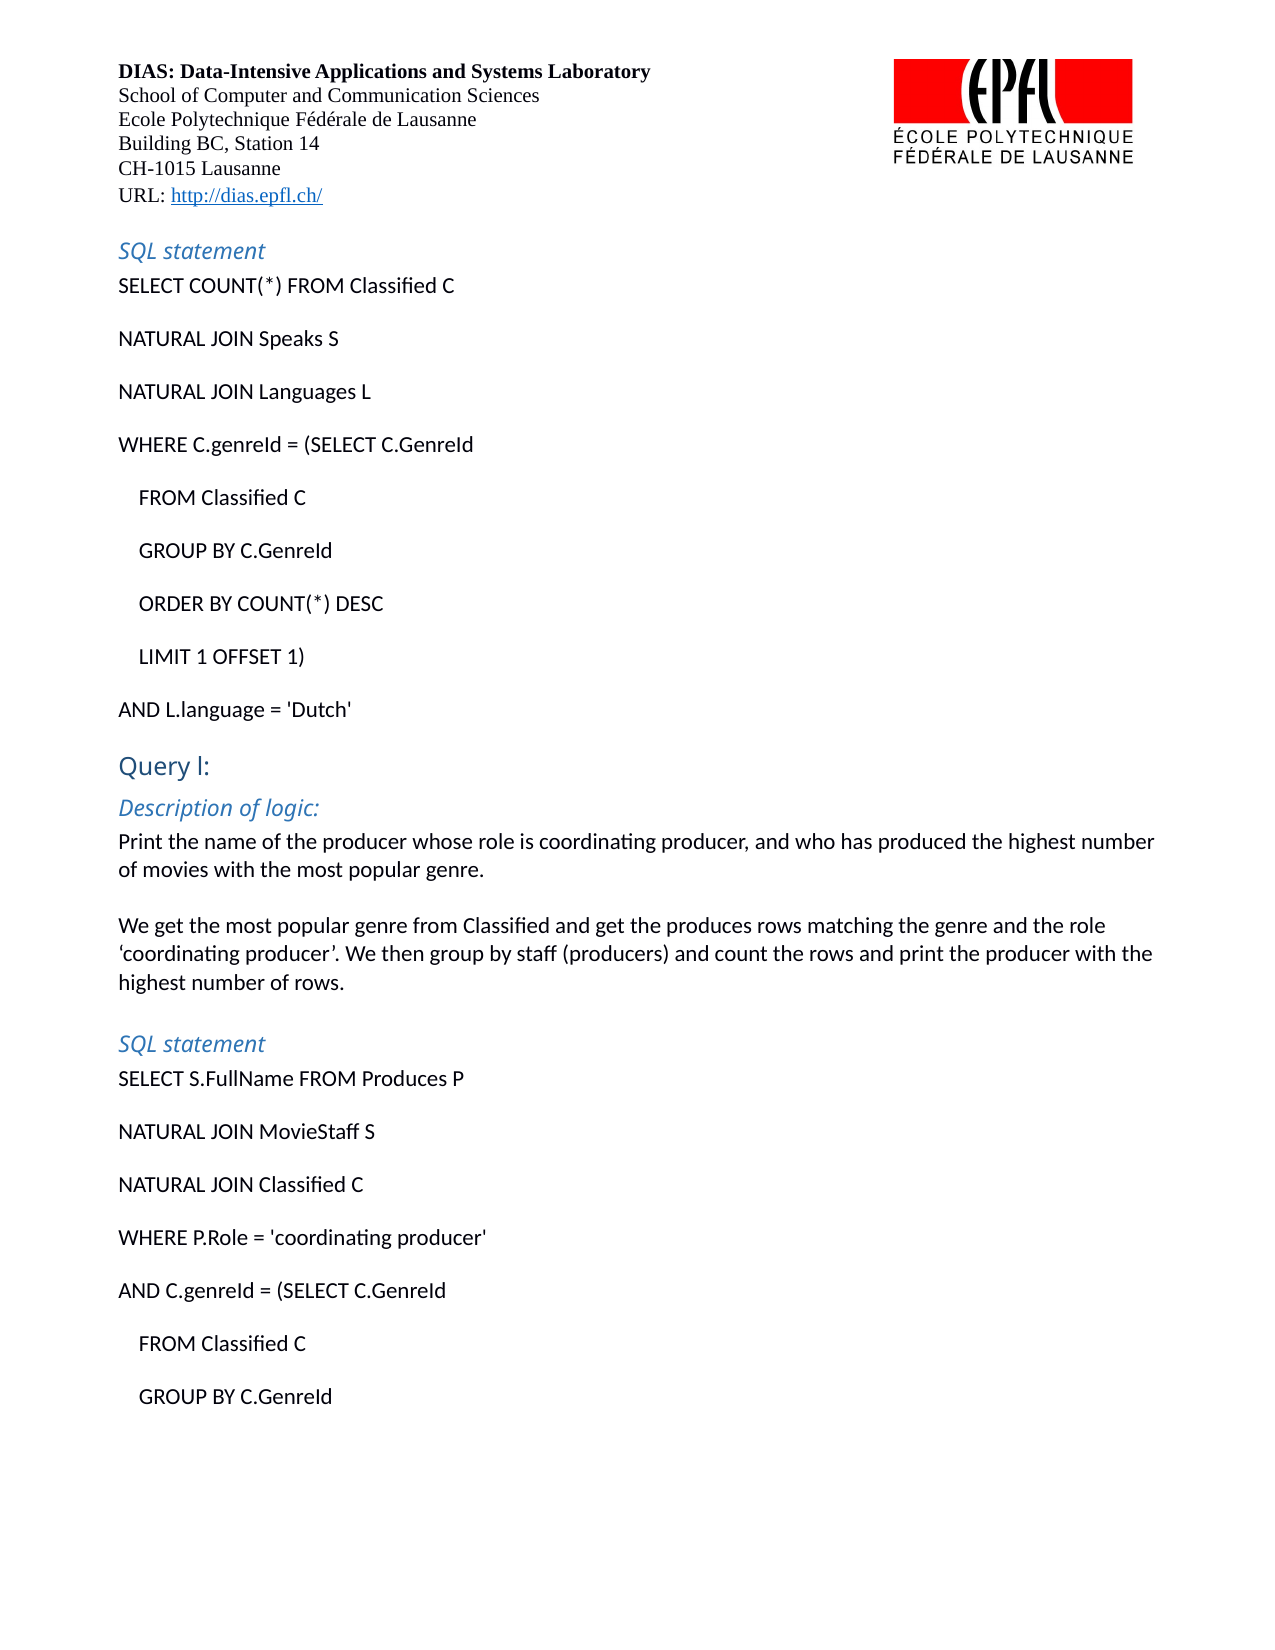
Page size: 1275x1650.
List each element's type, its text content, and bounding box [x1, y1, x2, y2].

text LIMIT 1 OFFSET 1) [118, 642, 1157, 670]
text FROM Classified C [118, 483, 1157, 511]
picture [893, 59, 1135, 167]
subtitle SQL statement [118, 235, 1157, 266]
text GROUP BY C.GenreId [118, 536, 1157, 564]
text Print the name of the producer whose role is coordinating producer, and who has produced the highest number of movies with the most popular genre. [118, 827, 1157, 883]
subtitle Description of logic: [118, 792, 1157, 823]
text AND C.genreId = (SELECT C.GenreId [118, 1276, 1157, 1304]
text We get the most popular genre from Classified and get the produces rows matching the genre and the role ‘coordinating producer’. We then group by staff (producers) and count the rows and print the producer with the highest number of rows. [118, 912, 1157, 996]
subtitle Query l: [118, 748, 1157, 782]
text NATURAL JOIN Speaks S [118, 324, 1157, 352]
text NATURAL JOIN Classified C [118, 1170, 1157, 1198]
text FROM Classified C [118, 1329, 1157, 1357]
text NATURAL JOIN Languages L [118, 377, 1157, 405]
text AND L.language = 'Dutch' [118, 695, 1157, 723]
text WHERE C.genreId = (SELECT C.GenreId [118, 430, 1157, 458]
text ORDER BY COUNT(*) DESC [118, 589, 1157, 617]
text GROUP BY C.GenreId [118, 1382, 1157, 1410]
text SELECT COUNT(*) FROM Classified C [118, 271, 1157, 299]
text SELECT S.FullName FROM Produces P [118, 1064, 1157, 1092]
text NATURAL JOIN MovieStaff S [118, 1117, 1157, 1145]
subtitle SQL statement [118, 1028, 1157, 1059]
text WHERE P.Role = 'coordinating producer' [118, 1223, 1157, 1251]
